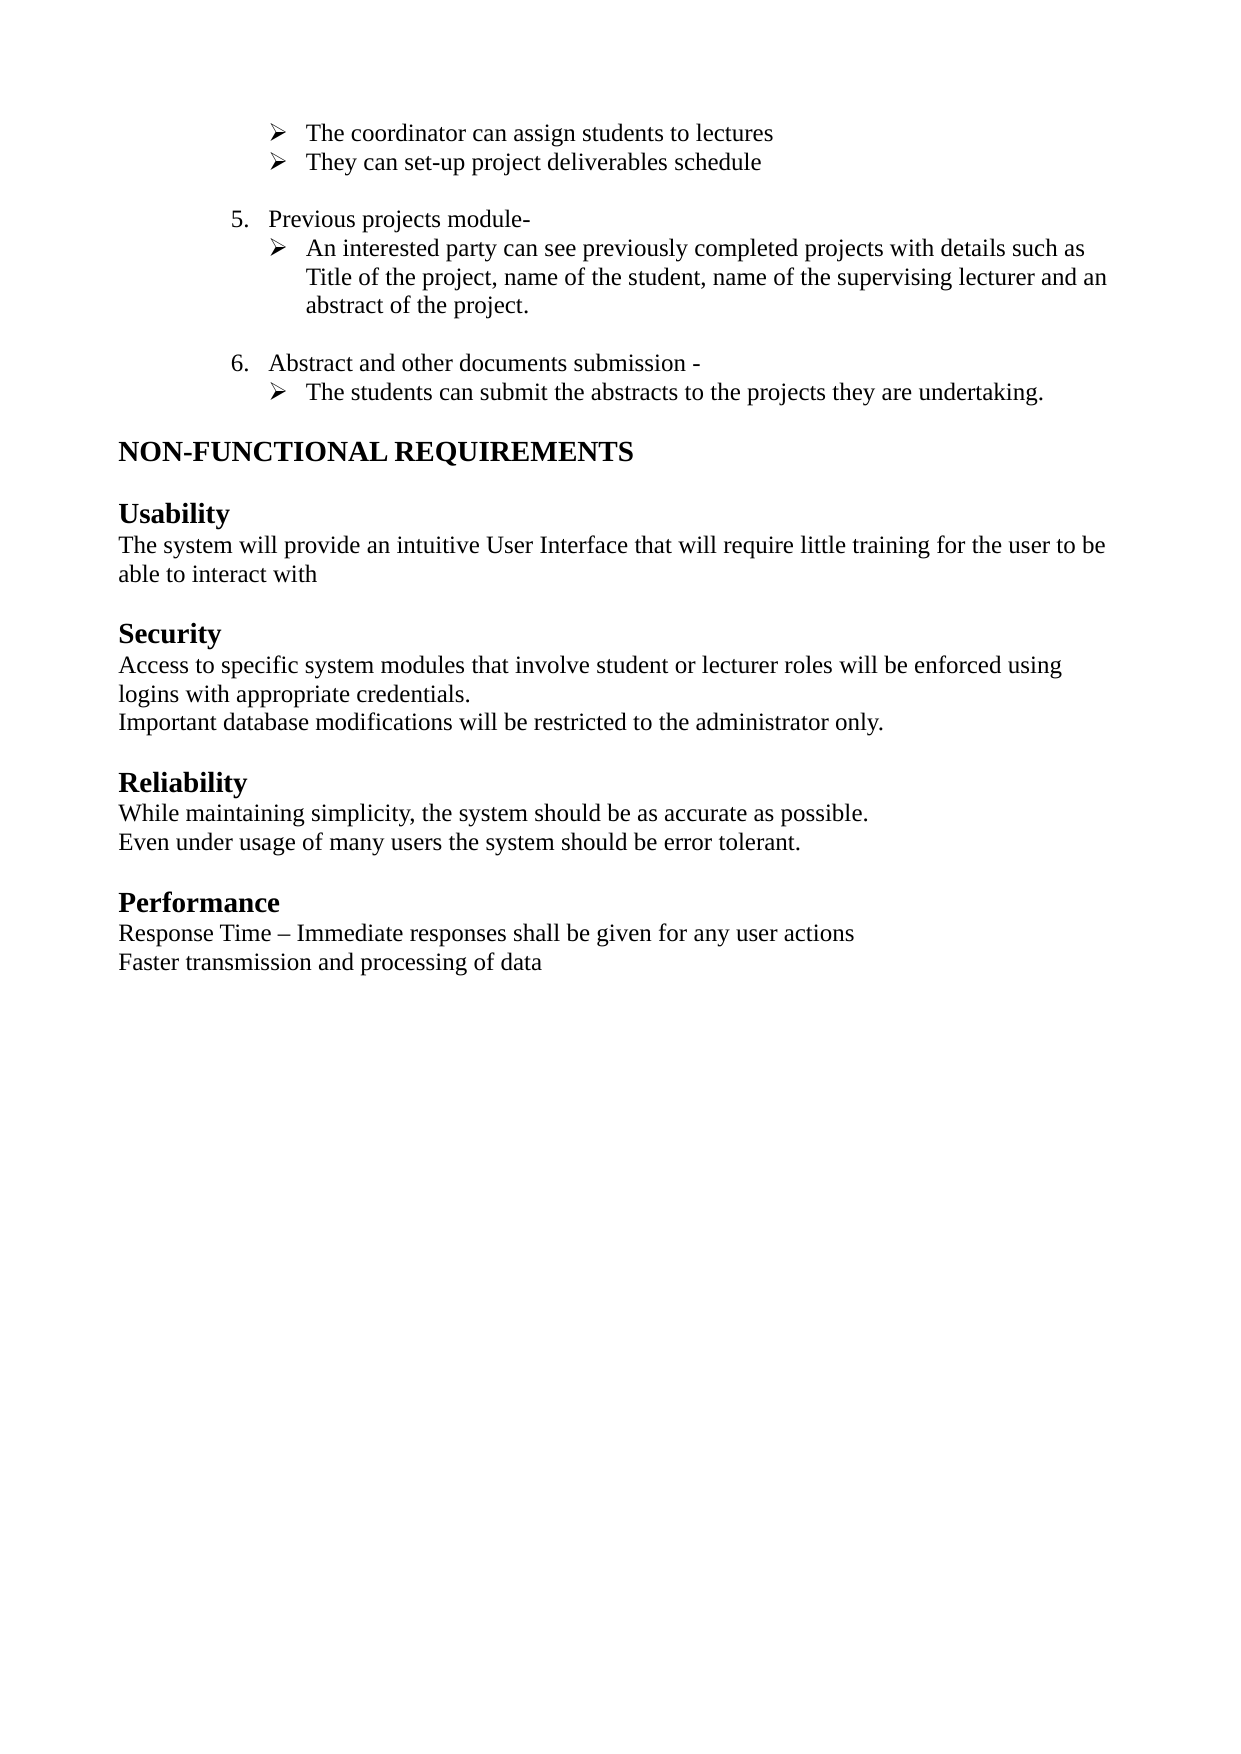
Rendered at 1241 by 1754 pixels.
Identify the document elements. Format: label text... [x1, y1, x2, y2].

text Important database modifications will be restricted to the administrator only. [118, 707, 1122, 736]
text Response Time – Immediate responses shall be given for any user actions [118, 918, 1122, 947]
list Title of the project, name of the student, name of the supervising lecturer and an abstract of the project. [268, 262, 1122, 319]
text The system will provide an intuitive User Interface that will require little training for the user to be able to interact with [118, 530, 1122, 588]
text Faster transmission and processing of data [118, 947, 1122, 976]
text Even under usage of many users the system should be error tolerant. [118, 827, 1122, 856]
text NON-FUNCTIONAL REQUIREMENTS [118, 434, 1122, 468]
text Usability [118, 497, 1122, 530]
list The coordinator can assign students to lectures [268, 118, 1122, 147]
list Abstract and other documents submission - [231, 348, 1122, 377]
list Previous projects module- [231, 204, 1122, 233]
list The students can submit the abstracts to the projects they are undertaking. [268, 377, 1122, 406]
list An interested party can see previously completed projects with details such as [268, 233, 1122, 262]
list They can set-up project deliverables schedule [268, 147, 1122, 176]
text While maintaining simplicity, the system should be as accurate as possible. [118, 798, 1122, 827]
text Security [118, 616, 1122, 650]
text Reliability [118, 765, 1122, 798]
text Access to specific system modules that involve student or lecturer roles will be enforced using logins with appropriate credentials. [118, 650, 1122, 707]
text Performance [118, 885, 1122, 918]
